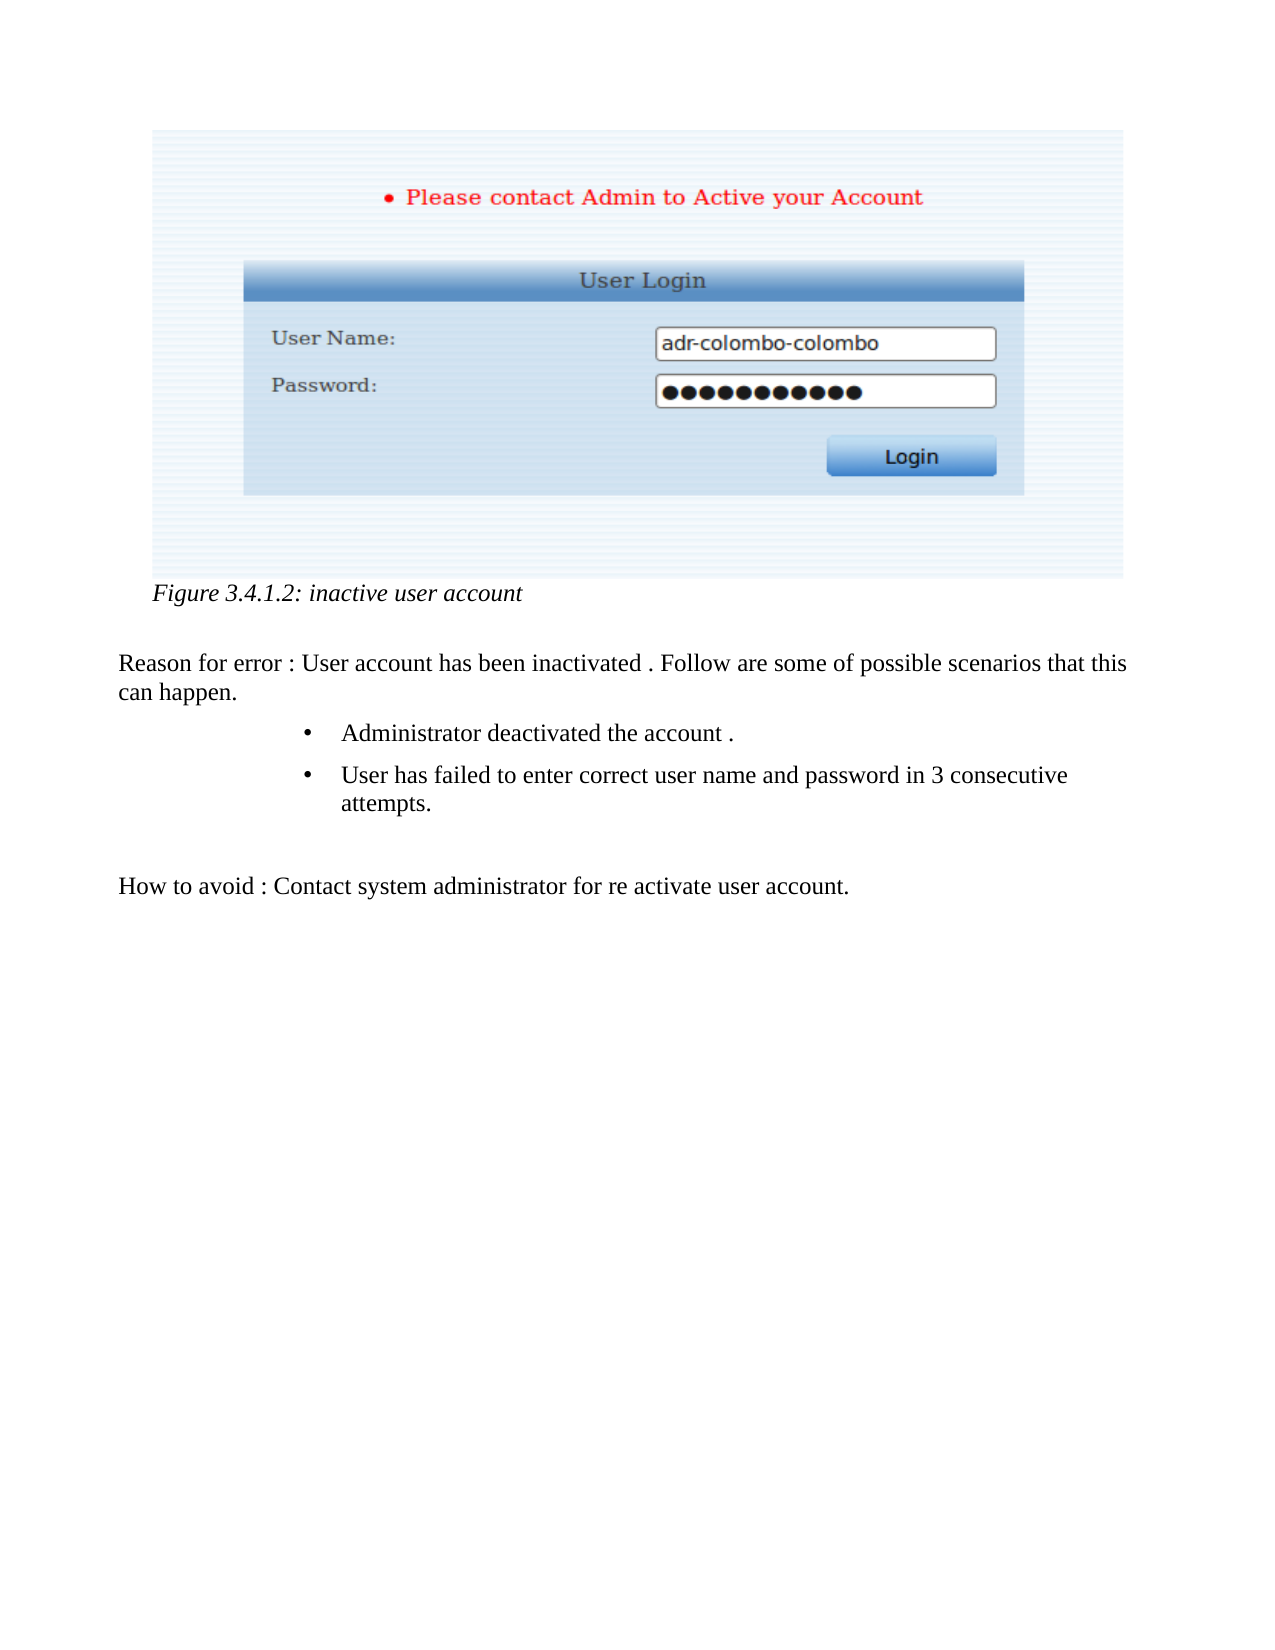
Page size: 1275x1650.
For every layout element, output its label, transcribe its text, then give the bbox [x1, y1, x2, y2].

list User has failed to enter correct user name and password in 3 consecutive attempts. [303, 760, 1157, 817]
text How to avoid : Contact system administrator for re activate user account. [118, 871, 1157, 900]
text Reason for error : User account has been inactivated . Follow are some of possible scenarios that this can happen. [118, 648, 1157, 706]
list Administrator deactivated the account . [303, 718, 1157, 747]
text Figure 3.4.1.2: inactive user account [152, 579, 1123, 607]
picture [152, 130, 1124, 579]
